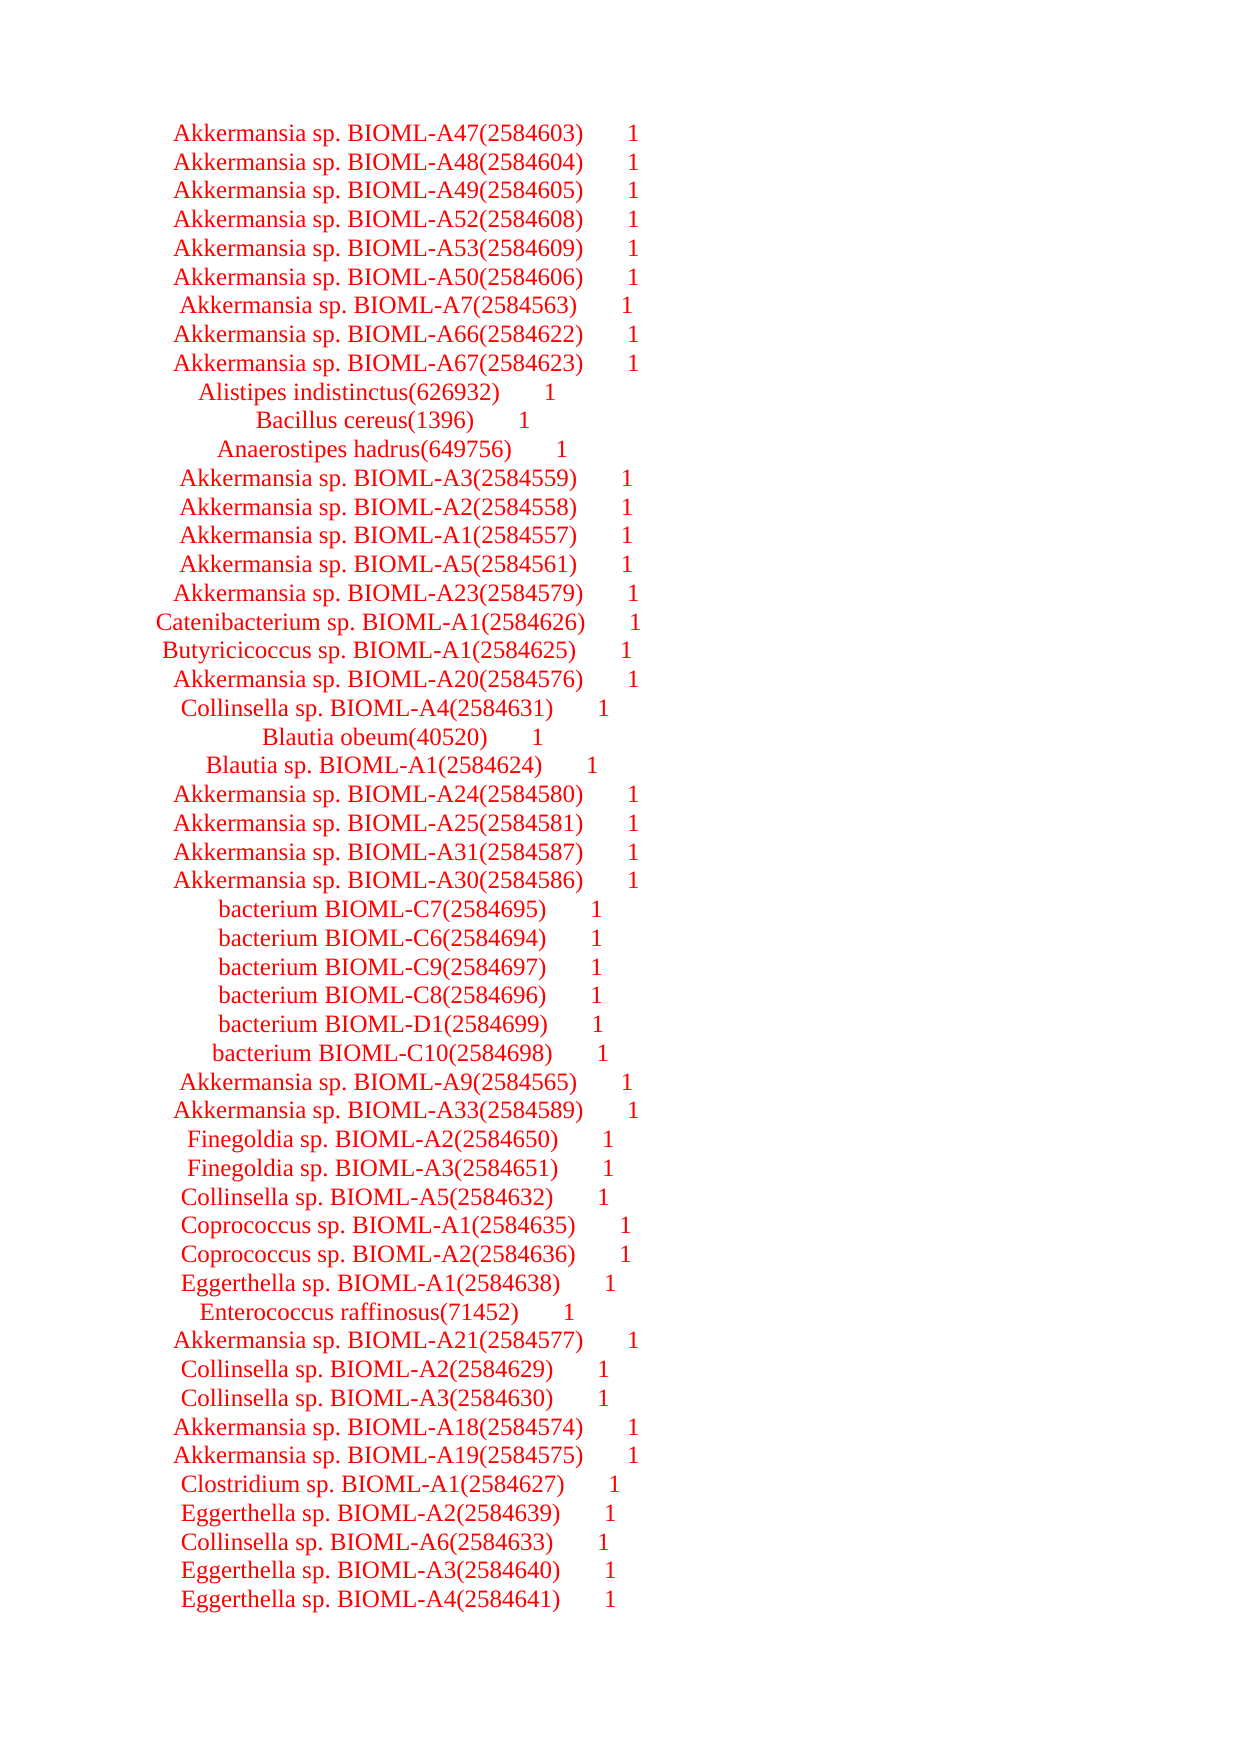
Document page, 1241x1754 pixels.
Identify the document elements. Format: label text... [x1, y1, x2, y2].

text Akkermansia sp. BIOML-A23(2584579) 1 [118, 578, 1122, 607]
text Akkermansia sp. BIOML-A31(2584587) 1 [118, 837, 1122, 866]
text Collinsella sp. BIOML-A5(2584632) 1 [118, 1182, 1122, 1211]
text Eggerthella sp. BIOML-A2(2584639) 1 [118, 1498, 1122, 1527]
text Akkermansia sp. BIOML-A3(2584559) 1 [118, 463, 1122, 492]
text Coprococcus sp. BIOML-A2(2584636) 1 [118, 1239, 1122, 1268]
text Akkermansia sp. BIOML-A67(2584623) 1 [118, 348, 1122, 377]
text Akkermansia sp. BIOML-A7(2584563) 1 [118, 291, 1122, 319]
text Akkermansia sp. BIOML-A5(2584561) 1 [118, 549, 1122, 578]
text Catenibacterium sp. BIOML-A1(2584626) 1 [118, 607, 1122, 636]
text Eggerthella sp. BIOML-A4(2584641) 1 [118, 1584, 1122, 1613]
text Akkermansia sp. BIOML-A21(2584577) 1 [118, 1326, 1122, 1354]
text Finegoldia sp. BIOML-A2(2584650) 1 [118, 1124, 1122, 1153]
text Akkermansia sp. BIOML-A18(2584574) 1 [118, 1412, 1122, 1441]
text bacterium BIOML-C6(2584694) 1 [118, 923, 1122, 952]
text bacterium BIOML-D1(2584699) 1 [118, 1009, 1122, 1038]
text Akkermansia sp. BIOML-A30(2584586) 1 [118, 866, 1122, 894]
text Collinsella sp. BIOML-A2(2584629) 1 [118, 1354, 1122, 1383]
text Butyricicoccus sp. BIOML-A1(2584625) 1 [118, 636, 1122, 664]
text Coprococcus sp. BIOML-A1(2584635) 1 [118, 1211, 1122, 1239]
text Enterococcus raffinosus(71452) 1 [118, 1297, 1122, 1326]
text Akkermansia sp. BIOML-A19(2584575) 1 [118, 1441, 1122, 1469]
text Akkermansia sp. BIOML-A53(2584609) 1 [118, 233, 1122, 262]
text Bacillus cereus(1396) 1 [118, 406, 1122, 434]
text Anaerostipes hadrus(649756) 1 [118, 434, 1122, 463]
text bacterium BIOML-C7(2584695) 1 [118, 894, 1122, 923]
text bacterium BIOML-C10(2584698) 1 [118, 1038, 1122, 1067]
text Collinsella sp. BIOML-A6(2584633) 1 [118, 1527, 1122, 1556]
text bacterium BIOML-C9(2584697) 1 [118, 952, 1122, 981]
text Collinsella sp. BIOML-A3(2584630) 1 [118, 1383, 1122, 1412]
text Akkermansia sp. BIOML-A49(2584605) 1 [118, 176, 1122, 204]
text Eggerthella sp. BIOML-A1(2584638) 1 [118, 1268, 1122, 1297]
text Akkermansia sp. BIOML-A50(2584606) 1 [118, 262, 1122, 291]
text Akkermansia sp. BIOML-A9(2584565) 1 [118, 1067, 1122, 1096]
text Blautia sp. BIOML-A1(2584624) 1 [118, 751, 1122, 779]
text Akkermansia sp. BIOML-A24(2584580) 1 [118, 779, 1122, 808]
text Akkermansia sp. BIOML-A66(2584622) 1 [118, 319, 1122, 348]
text Akkermansia sp. BIOML-A33(2584589) 1 [118, 1096, 1122, 1124]
text Finegoldia sp. BIOML-A3(2584651) 1 [118, 1153, 1122, 1182]
text Collinsella sp. BIOML-A4(2584631) 1 [118, 693, 1122, 722]
text Blautia obeum(40520) 1 [118, 722, 1122, 751]
text bacterium BIOML-C8(2584696) 1 [118, 981, 1122, 1009]
text Clostridium sp. BIOML-A1(2584627) 1 [118, 1469, 1122, 1498]
text Akkermansia sp. BIOML-A1(2584557) 1 [118, 521, 1122, 549]
text Akkermansia sp. BIOML-A47(2584603) 1 [118, 118, 1122, 147]
text Akkermansia sp. BIOML-A25(2584581) 1 [118, 808, 1122, 837]
text Akkermansia sp. BIOML-A2(2584558) 1 [118, 492, 1122, 521]
text Alistipes indistinctus(626932) 1 [118, 377, 1122, 406]
text Akkermansia sp. BIOML-A48(2584604) 1 [118, 147, 1122, 176]
text Akkermansia sp. BIOML-A20(2584576) 1 [118, 664, 1122, 693]
text Akkermansia sp. BIOML-A52(2584608) 1 [118, 204, 1122, 233]
text Eggerthella sp. BIOML-A3(2584640) 1 [118, 1556, 1122, 1584]
